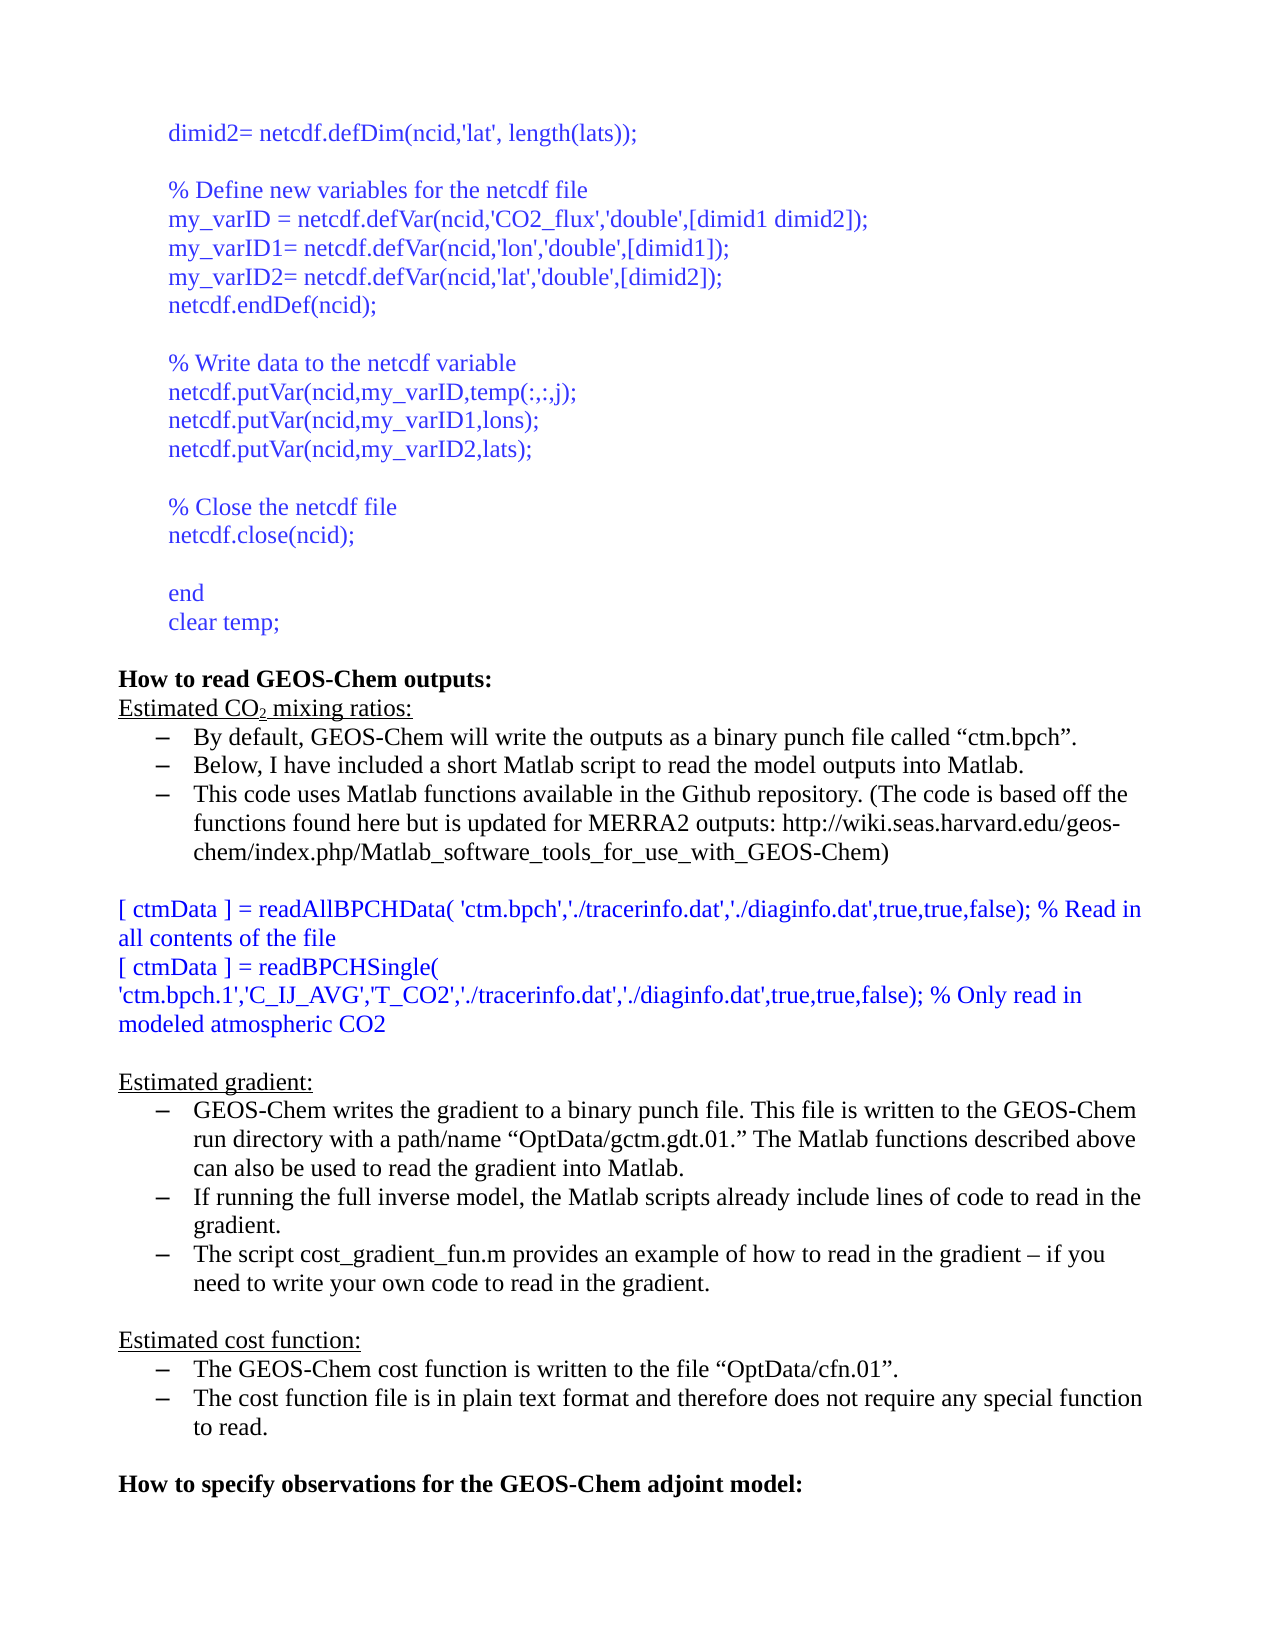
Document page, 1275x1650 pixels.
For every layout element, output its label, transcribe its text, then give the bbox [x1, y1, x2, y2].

list The script cost_gradient_fun.m provides an example of how to read in the gradient – if you need to write your own code to read in the gradient. [156, 1239, 1157, 1297]
list GEOS-Chem writes the gradient to a binary punch file. This file is written to the GEOS-Chem run directory with a path/name “OptData/gctm.gdt.01.” The Matlab functions described above can also be used to read the gradient into Matlab. [156, 1096, 1157, 1182]
text netcdf.putVar(ncid,my_varID1,lons); [118, 406, 1157, 434]
list The GEOS-Chem cost function is written to the file “OptData/cfn.01”. [156, 1354, 1157, 1383]
text my_varID1= netcdf.defVar(ncid,'lon','double',[dimid1]); [118, 233, 1157, 262]
list Below, I have included a short Matlab script to read the model outputs into Matlab. [156, 751, 1157, 779]
text my_varID = netcdf.defVar(ncid,'CO2_flux','double',[dimid1 dimid2]); [118, 204, 1157, 233]
text netcdf.close(ncid); [118, 521, 1157, 549]
text netcdf.putVar(ncid,my_varID2,lats); [118, 434, 1157, 463]
text my_varID2= netcdf.defVar(ncid,'lat','double',[dimid2]); [118, 262, 1157, 291]
list The cost function file is in plain text format and therefore does not require any special function to read. [156, 1383, 1157, 1441]
text Estimated gradient: [118, 1067, 1157, 1096]
text Estimated CO2 mixing ratios: [118, 693, 1157, 722]
text clear temp; [118, 607, 1157, 636]
text % Write data to the netcdf variable [118, 348, 1157, 377]
list By default, GEOS-Chem will write the outputs as a binary punch file called “ctm.bpch”. [156, 722, 1157, 751]
text netcdf.putVar(ncid,my_varID,temp(:,:,j); [118, 377, 1157, 406]
text Estimated cost function: [118, 1326, 1157, 1354]
text % Define new variables for the netcdf file [118, 176, 1157, 204]
list This code uses Matlab functions available in the Github repository. (The code is based off the functions found here but is updated for MERRA2 outputs: http://wiki.seas.harvard.edu/geos-chem/index.php/Matlab_software_tools_for_use_with_GEOS-Chem) [156, 779, 1157, 866]
text How to specify observations for the GEOS-Chem adjoint model: [118, 1469, 1157, 1498]
text % Close the netcdf file [118, 492, 1157, 521]
text [ ctmData ] = readBPCHSingle( 'ctm.bpch.1','C_IJ_AVG','T_CO2','./tracerinfo.dat','./diaginfo.dat',true,true,false); % Only read in modeled atmospheric CO2 [118, 952, 1157, 1038]
list If running the full inverse model, the Matlab scripts already include lines of code to read in the gradient. [156, 1182, 1157, 1239]
text netcdf.endDef(ncid); [118, 291, 1157, 319]
text end [118, 578, 1157, 607]
text [ ctmData ] = readAllBPCHData( 'ctm.bpch','./tracerinfo.dat','./diaginfo.dat',true,true,false); % Read in all contents of the file [118, 894, 1157, 952]
text How to read GEOS-Chem outputs: [118, 664, 1157, 693]
text dimid2= netcdf.defDim(ncid,'lat', length(lats)); [118, 118, 1157, 147]
